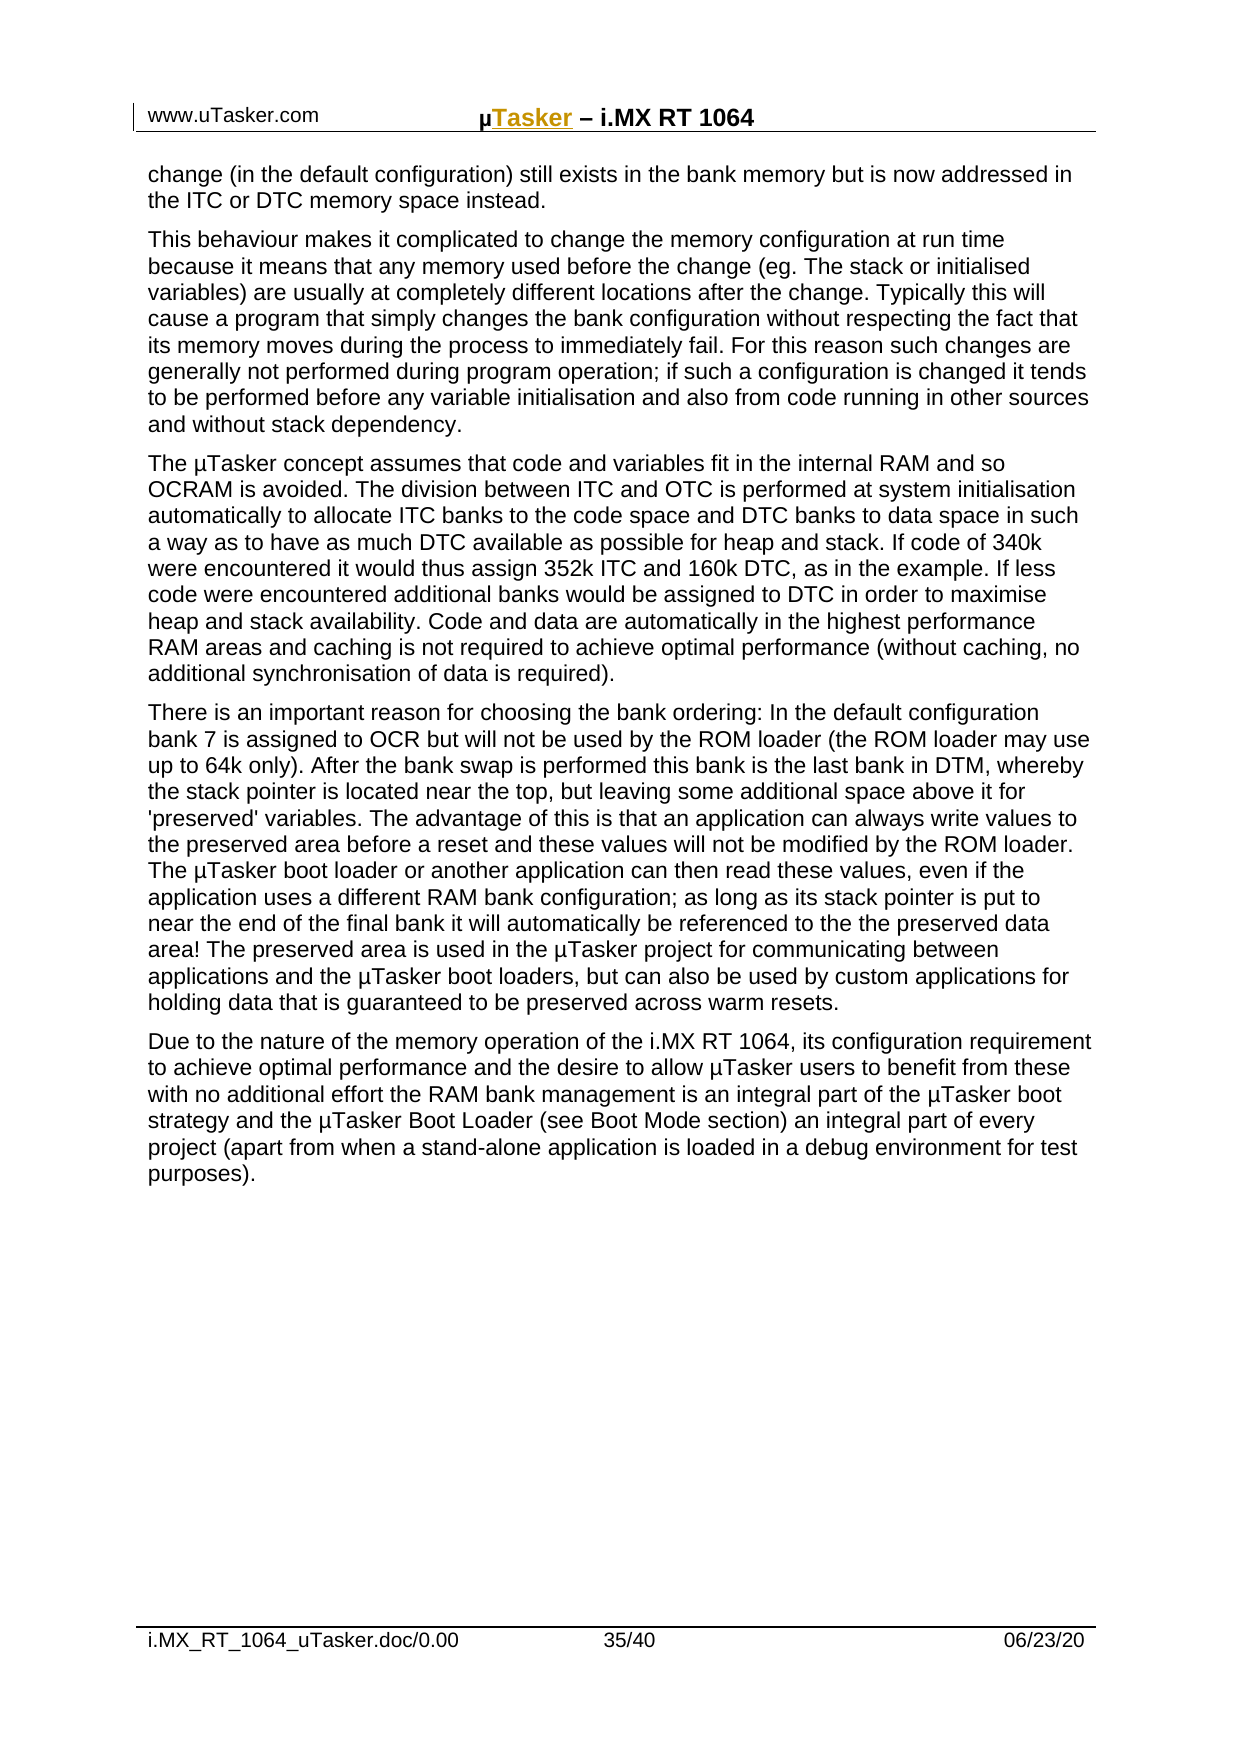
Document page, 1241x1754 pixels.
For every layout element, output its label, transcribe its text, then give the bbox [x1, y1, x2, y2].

text There is an important reason for choosing the bank ordering: In the default configuration bank 7 is assigned to OCR but will not be used by the ROM loader (the ROM loader may use up to 64k only). After the bank swap is performed this bank is the last bank in DTM, whereby the stack pointer is located near the top, but leaving some additional space above it for 'preserved' variables. The advantage of this is that an application can always write values to the preserved area before a reset and these values will not be modified by the ROM loader. The µTasker boot loader or another application can then read these values, even if the application uses a different RAM bank configuration; as long as its stack pointer is put to near the end of the final bank it will automatically be referenced to the the preserved data area! The preserved area is used in the µTasker project for communicating between applications and the µTasker boot loaders, but can also be used by custom applications for holding data that is guaranteed to be preserved across warm resets. [148, 699, 1093, 1016]
text change (in the default configuration) still exists in the bank memory but is now addressed in the ITC or DTC memory space instead. [148, 161, 1093, 214]
text The µTasker concept assumes that code and variables fit in the internal RAM and so OCRAM is avoided. The division between ITC and OTC is performed at system initialisation automatically to allocate ITC banks to the code space and DTC banks to data space in such a way as to have as much DTC available as possible for heap and stack. If code of 340k were encountered it would thus assign 352k ITC and 160k DTC, as in the example. If less code were encountered additional banks would be assigned to DTC in order to maximise heap and stack availability. Code and data are automatically in the highest performance RAM areas and caching is not required to achieve optimal performance (without caching, no additional synchronisation of data is required). [148, 449, 1093, 687]
text Due to the nature of the memory operation of the i.MX RT 1064, its configuration requirement to achieve optimal performance and the desire to allow µTasker users to benefit from these with no additional effort the RAM bank management is an integral part of the µTasker boot strategy and the µTasker Boot Loader (see Boot Mode section) an integral part of every project (apart from when a stand-alone application is loaded in a debug environment for test purposes). [148, 1028, 1093, 1186]
text This behaviour makes it complicated to change the memory configuration at run time because it means that any memory used before the change (eg. The stack or initialised variables) are usually at completely different locations after the change. Typically this will cause a program that simply changes the bank configuration without respecting the fact that its memory moves during the process to immediately fail. For this reason such changes are generally not performed during program operation; if such a configuration is changed it tends to be performed before any variable initialisation and also from code running in other sources and without stack dependency. [148, 226, 1093, 437]
